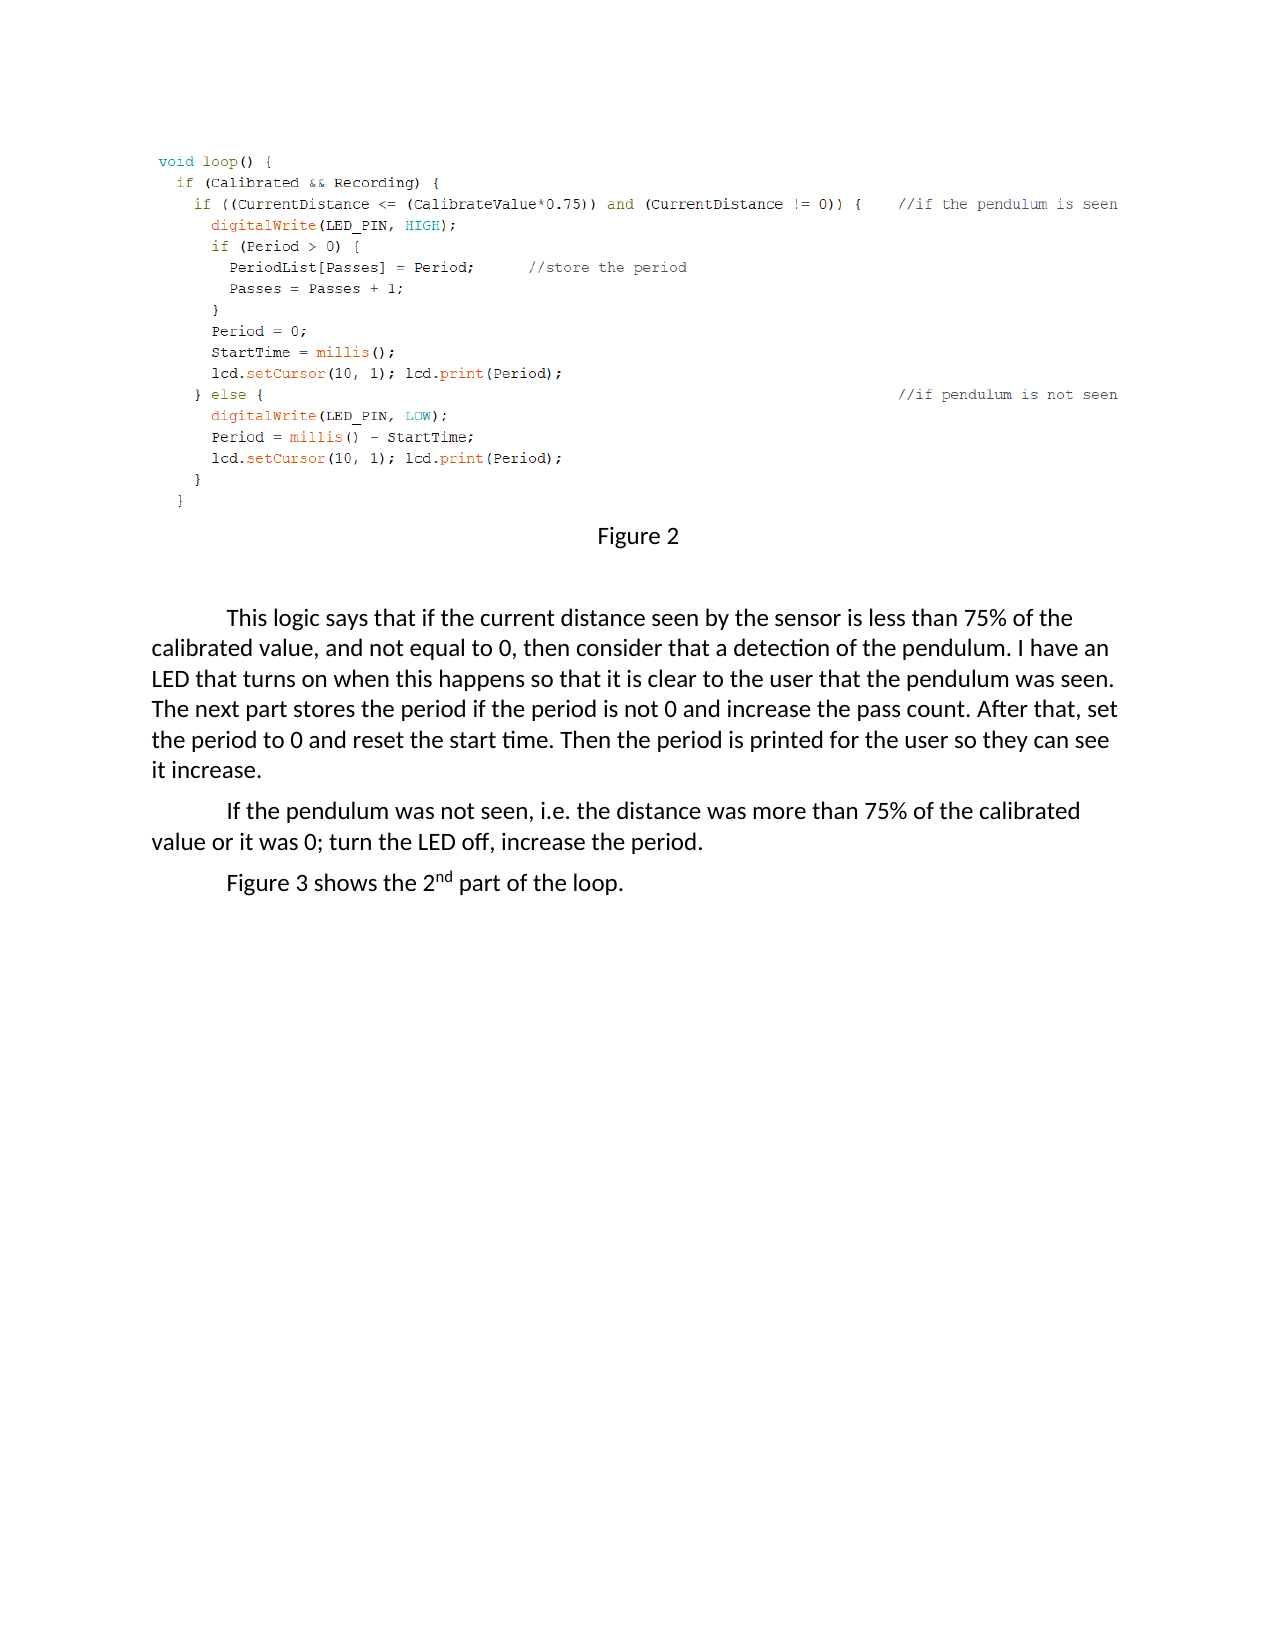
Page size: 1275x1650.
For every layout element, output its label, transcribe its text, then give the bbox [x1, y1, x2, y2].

text Figure 3 shows the 2nd part of the loop. [151, 867, 1125, 897]
text This logic says that if the current distance seen by the sensor is less than 75% of the calibrated value, and not equal to 0, then consider that a detection of the pendulum. I have an LED that turns on when this happens so that it is clear to the user that the pendulum was seen. The next part stores the period if the period is not 0 and increase the pass count. After that, set the period to 0 and reset the start time. Then the period is printed for the user so they can see it increase. [151, 602, 1125, 785]
text If the pendulum was not seen, i.e. the distance was more than 75% of the calibrated value or it was 0; turn the LED off, increase the period. [151, 795, 1125, 856]
text Figure 2 [151, 520, 1125, 551]
